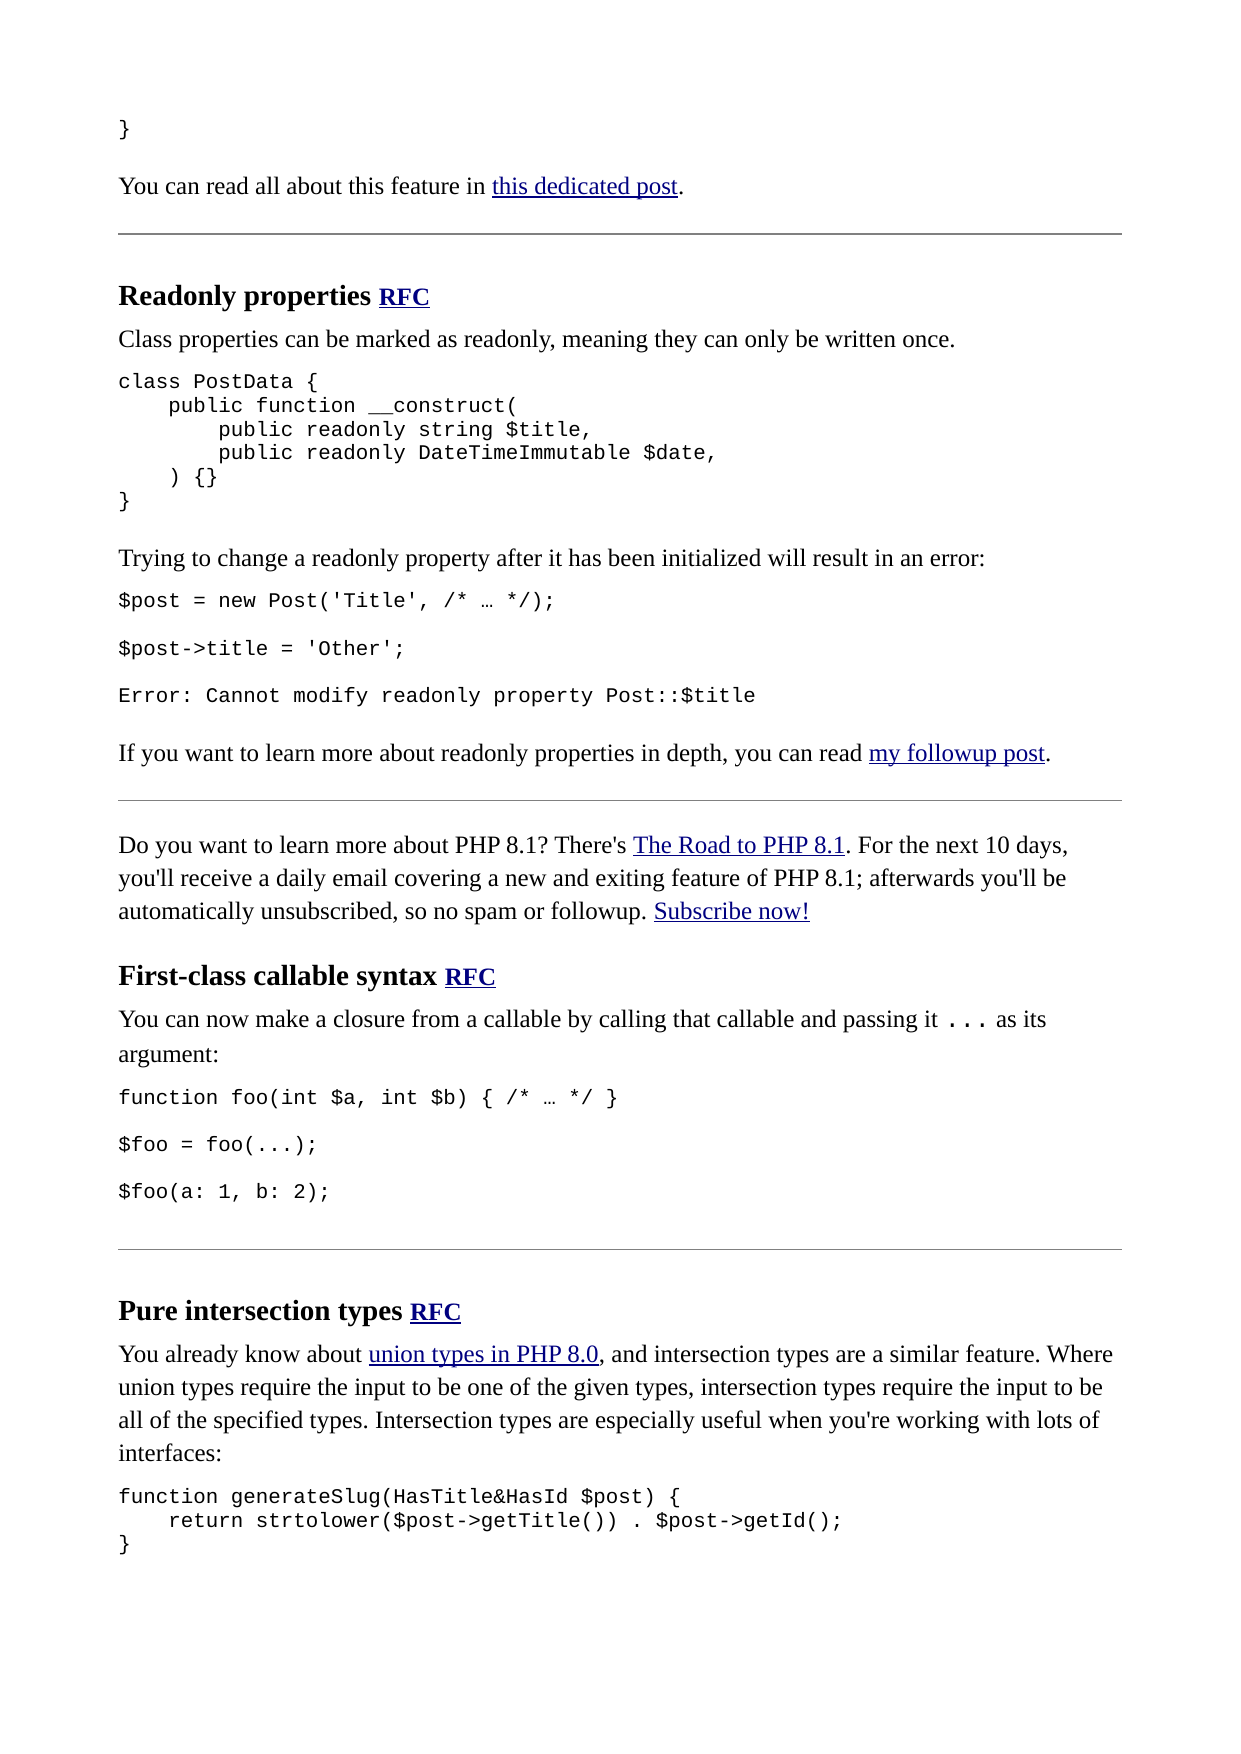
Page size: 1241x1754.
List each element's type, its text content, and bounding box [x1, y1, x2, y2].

text } [118, 1533, 1122, 1557]
text public readonly string $title, [118, 419, 1122, 442]
subtitle First-class callable syntax RFC [118, 958, 1122, 992]
text function generateSlug(HasTitle&HasId $post) { [118, 1486, 1122, 1510]
text $foo(a: 1, b: 2); [118, 1181, 1122, 1205]
text $post->title = 'Other'; [118, 638, 1122, 661]
text public readonly DateTimeImmutable $date, [118, 442, 1122, 466]
text } [118, 489, 1122, 513]
text Trying to change a readonly property after it has been initialized will result in an error: [118, 543, 1122, 571]
text return strtolower($post->getTitle()) . $post->getId(); [118, 1510, 1122, 1533]
text You can read all about this feature in this dedicated post. [118, 171, 1122, 200]
text ) {} [118, 466, 1122, 489]
text Do you want to learn more about PHP 8.1? There's The Road to PHP 8.1. For the next 10 days, you'll receive a daily email covering a new and exiting feature of PHP 8.1; afterwards you'll be automatically unsubscribed, so no spam or followup. Subscribe now! [118, 830, 1122, 925]
subtitle Pure intersection types RFC [118, 1293, 1122, 1327]
text Error: Cannot modify readonly property Post::$title [118, 685, 1122, 708]
text $post = new Post('Title', /* … */); [118, 590, 1122, 614]
text function foo(int $a, int $b) { /* … */ } [118, 1087, 1122, 1111]
text public function __construct( [118, 395, 1122, 419]
text Class properties can be marked as readonly, meaning they can only be written once. [118, 324, 1122, 352]
text class PostData { [118, 371, 1122, 395]
text } [118, 118, 1122, 142]
subtitle Readonly properties RFC [118, 278, 1122, 311]
text $foo = foo(...); [118, 1134, 1122, 1158]
text You can now make a closure from a callable by calling that callable and passing it ... as its argument: [118, 1004, 1122, 1068]
text You already know about union types in PHP 8.0, and intersection types are a similar feature. Where union types require the input to be one of the given types, intersection types require the input to be all of the specified types. Intersection types are especially useful when you're working with lots of interfaces: [118, 1339, 1122, 1467]
text If you want to learn more about readonly properties in depth, you can read my followup post. [118, 738, 1122, 767]
